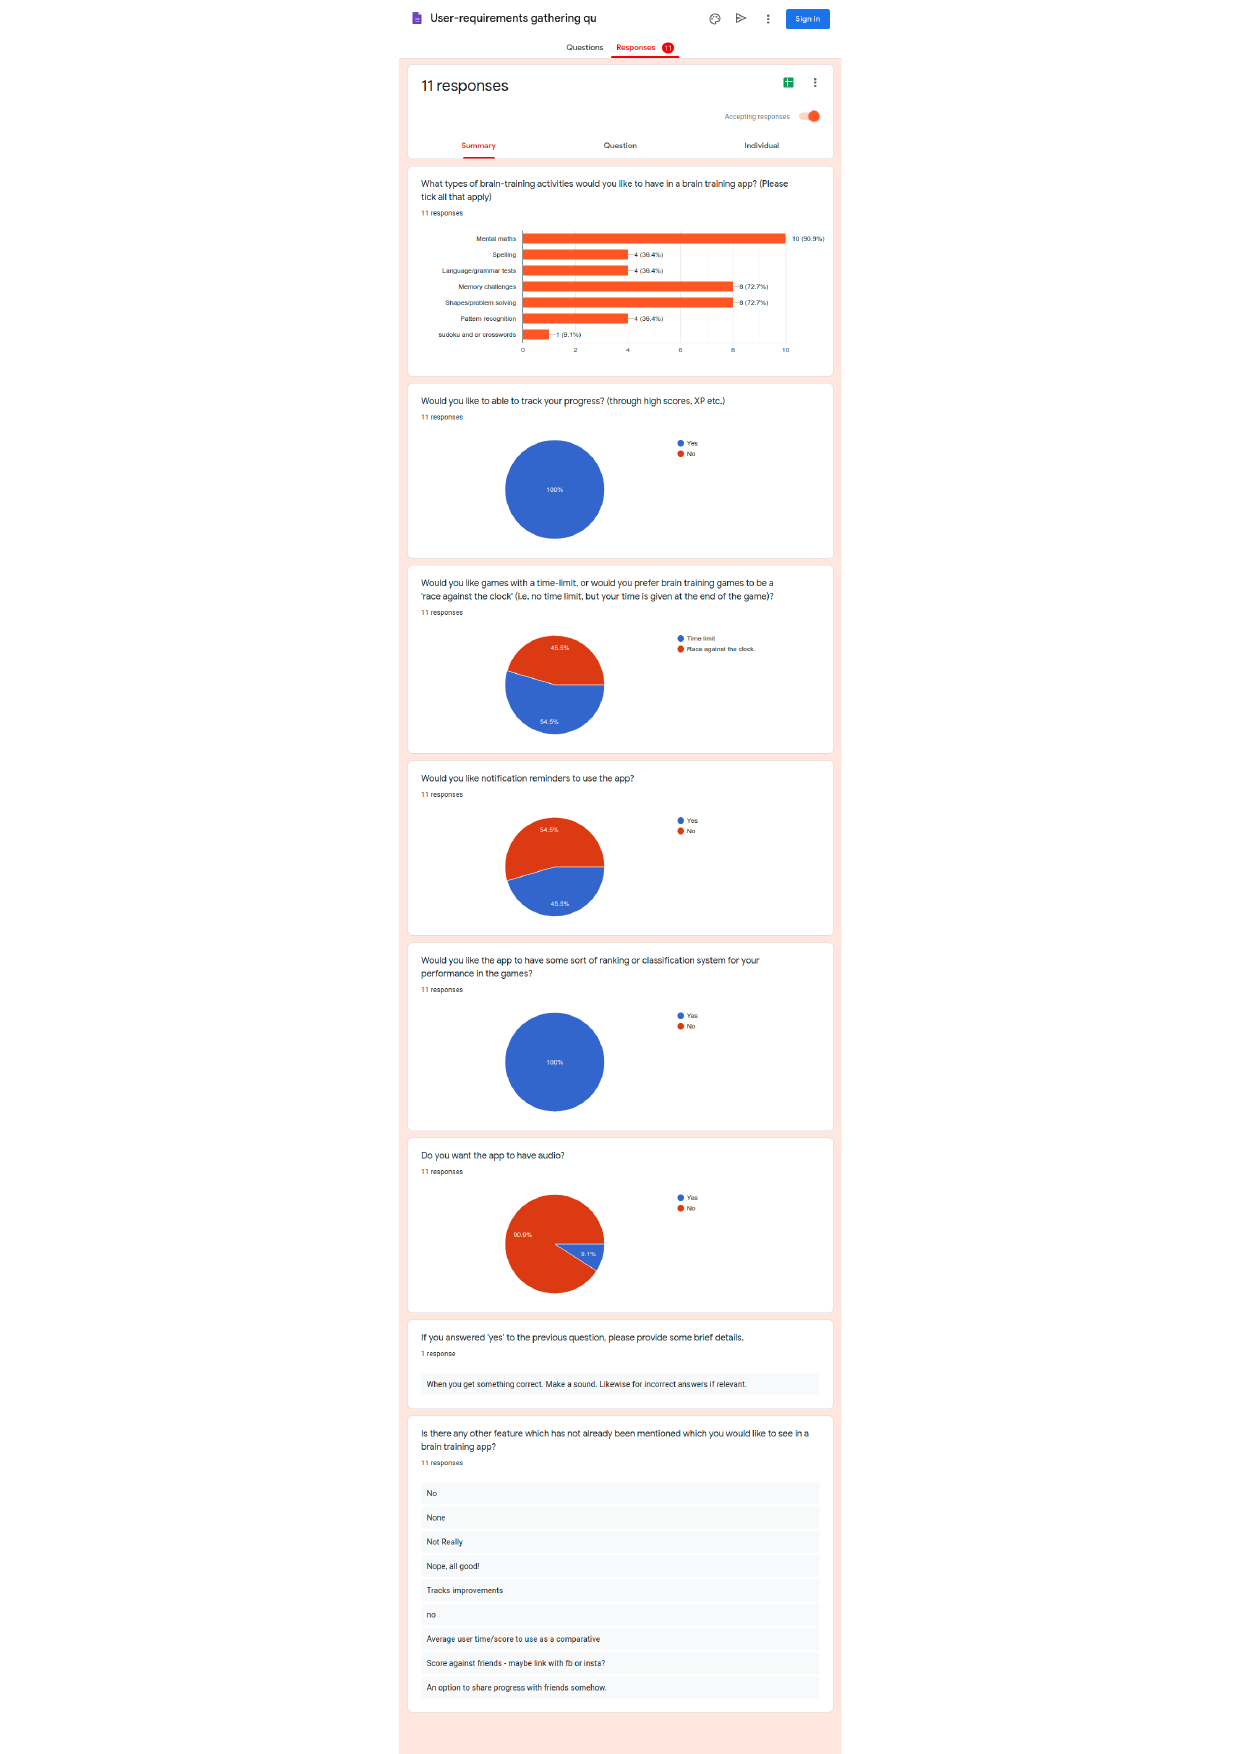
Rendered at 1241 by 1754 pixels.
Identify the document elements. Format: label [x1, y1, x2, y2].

picture [398, 0, 842, 1754]
